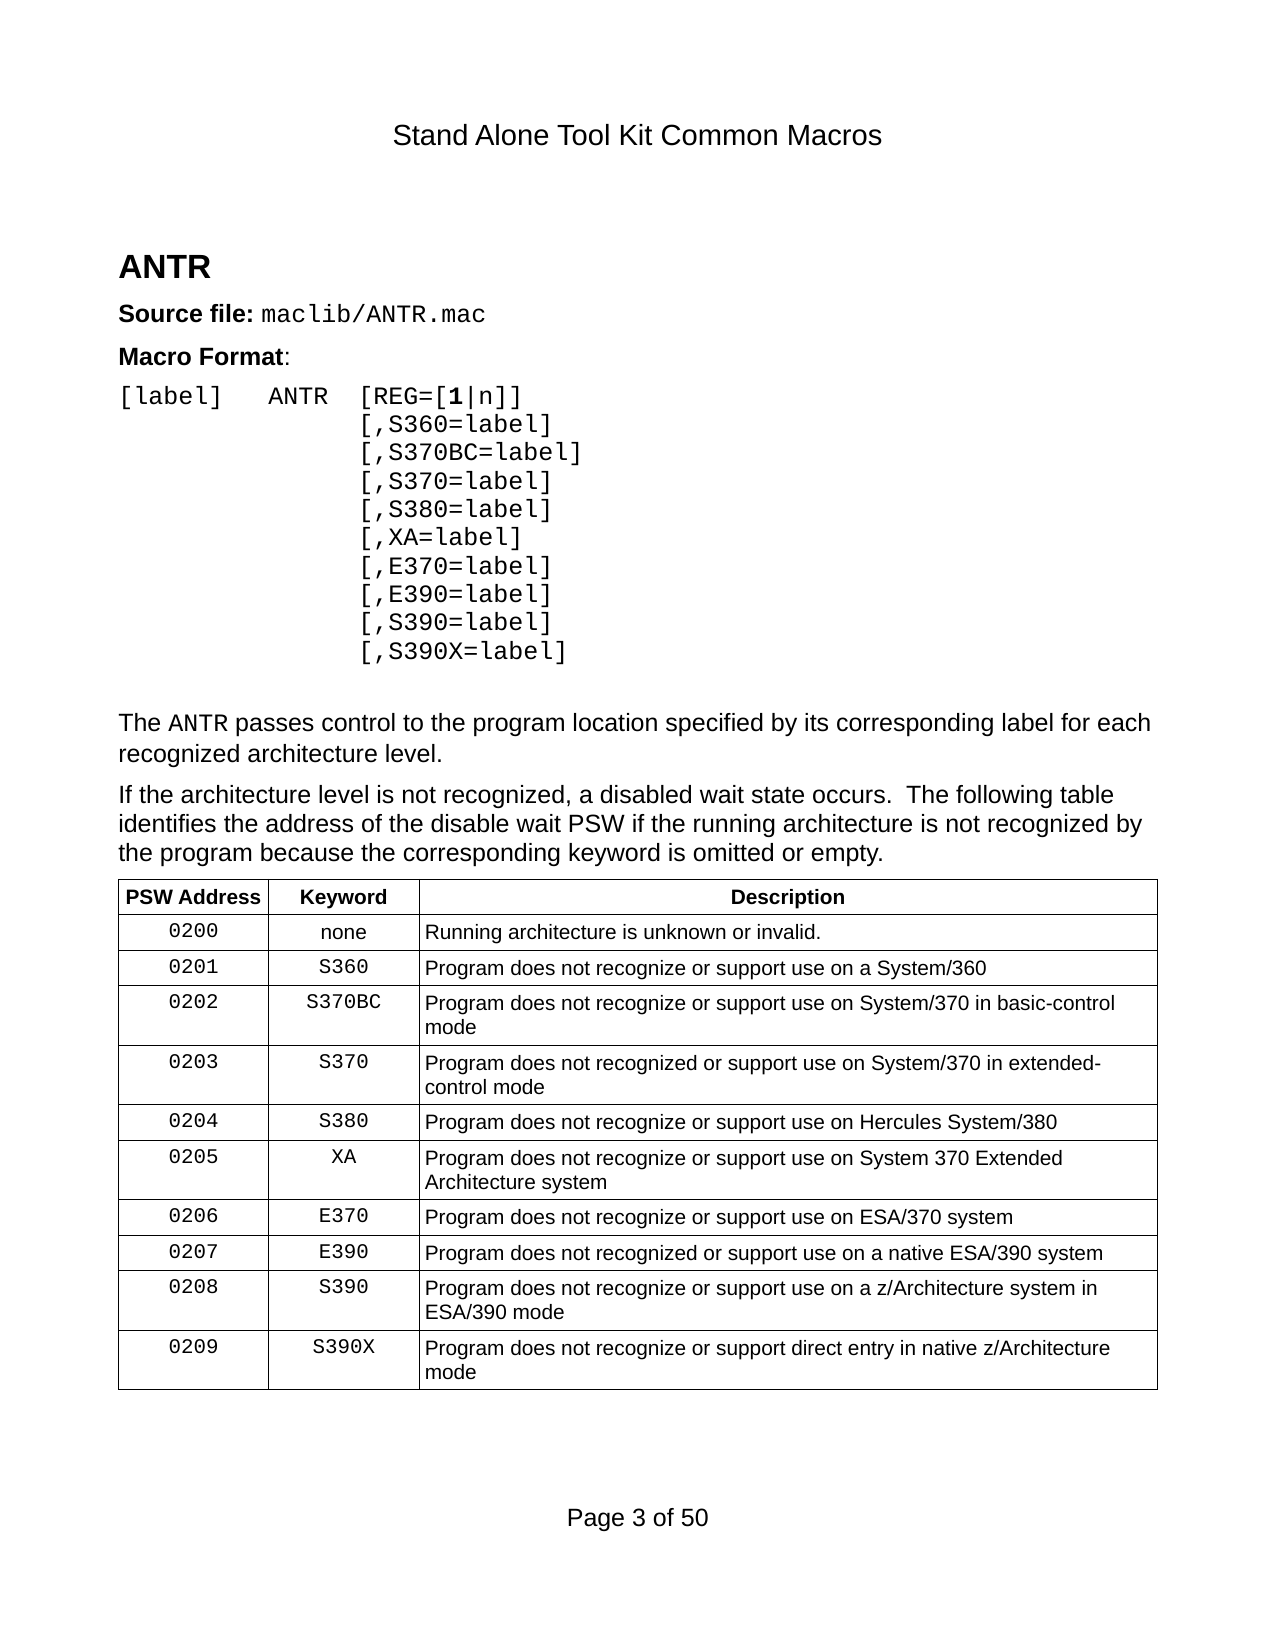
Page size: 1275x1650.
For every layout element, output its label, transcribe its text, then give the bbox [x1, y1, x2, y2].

table_cell Program does not recognize or support use on System 370 Extended Architecture system [420, 1141, 1157, 1199]
table_cell 0205 [119, 1141, 268, 1199]
table_cell Running architecture is unknown or invalid. [420, 915, 1157, 950]
table_cell E370 [269, 1200, 419, 1235]
table_cell S390 [269, 1271, 419, 1330]
table_cell Program does not recognize or support use on System/370 in basic-control mode [420, 986, 1157, 1045]
table_cell XA [269, 1141, 419, 1199]
table_cell S360 [269, 951, 419, 985]
text [,XA=label] [118, 525, 1157, 553]
table_cell Program does not recognize or support use on ESA/370 system [420, 1200, 1157, 1235]
text The ANTR passes control to the program location specified by its corresponding label for each recognized architecture level. [118, 708, 1157, 767]
table_cell 0203 [119, 1046, 268, 1104]
text [,S390=label] [118, 610, 1157, 638]
table_cell S370BC [269, 986, 419, 1045]
table_cell Program does not recognized or support use on a native ESA/390 system [420, 1236, 1157, 1270]
table_cell 0204 [119, 1105, 268, 1140]
table_cell Program does not recognize or support use on a System/360 [420, 951, 1157, 985]
table_cell Program does not recognize or support use on a z/Architecture system in ESA/390 mode [420, 1271, 1157, 1330]
table_cell S370 [269, 1046, 419, 1104]
table_cell 0208 [119, 1271, 268, 1330]
table_header Keyword [269, 880, 419, 914]
table_cell Program does not recognize or support use on Hercules System/380 [420, 1105, 1157, 1140]
text [,S370=label] [118, 468, 1157, 497]
text Macro Format: [118, 342, 1157, 371]
text [,S380=label] [118, 497, 1157, 525]
subtitle ANTR [118, 247, 1157, 286]
table_cell Program does not recognize or support direct entry in native z/Architecture mode [420, 1331, 1157, 1389]
text [,E370=label] [118, 553, 1157, 582]
table_cell S390X [269, 1331, 419, 1389]
table_cell Program does not recognized or support use on System/370 in extended-control mode [420, 1046, 1157, 1104]
table_cell 0202 [119, 986, 268, 1045]
text [,S370BC=label] [118, 440, 1157, 468]
table_cell S380 [269, 1105, 419, 1140]
table_cell E390 [269, 1236, 419, 1270]
table_cell 0201 [119, 951, 268, 985]
text If the architecture level is not recognized, a disabled wait state occurs. The following table identifies the address of the disable wait PSW if the running architecture is not recognized by the program because the corresponding keyword is omitted or empty. [118, 780, 1157, 866]
table_cell none [269, 915, 419, 950]
text [,S390X=label] [118, 638, 1157, 667]
text [,S360=label] [118, 412, 1157, 440]
text [,E390=label] [118, 582, 1157, 610]
table_cell 0206 [119, 1200, 268, 1235]
table_header PSW Address [119, 880, 268, 914]
table_cell 0200 [119, 915, 268, 950]
table_cell 0209 [119, 1331, 268, 1389]
table_header Description [420, 880, 1157, 914]
text Source file: maclib/ANTR.mac [118, 298, 1157, 329]
table_cell 0207 [119, 1236, 268, 1270]
text [label] ANTR [REG=[1|n]] [118, 383, 1157, 412]
